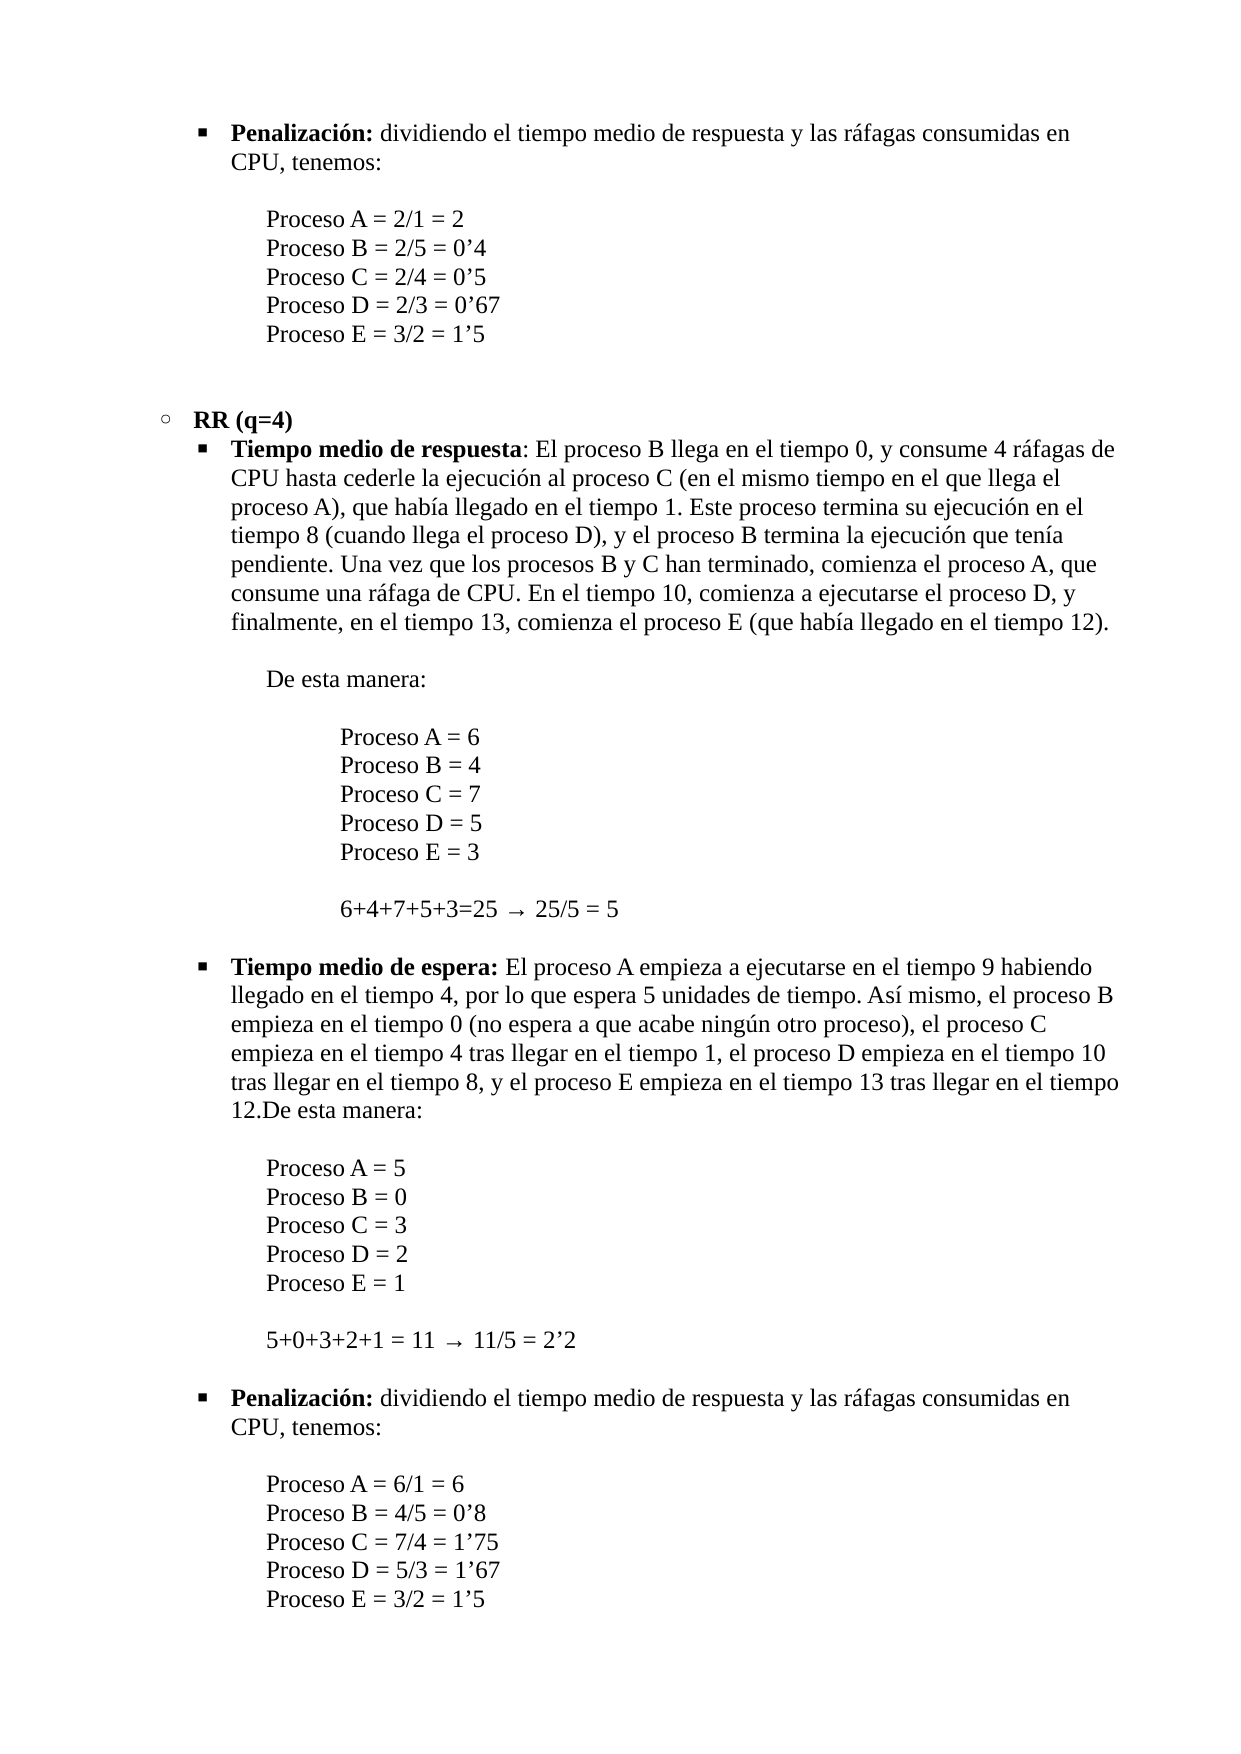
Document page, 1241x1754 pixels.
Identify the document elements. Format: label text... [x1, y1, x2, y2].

text Proceso D = 2 [118, 1239, 1122, 1268]
text Proceso D = 5 [118, 808, 1122, 837]
text Proceso E = 3/2 = 1’5 [118, 1584, 1122, 1613]
text Proceso E = 3 [118, 837, 1122, 866]
list Penalización: dividiendo el tiempo medio de respuesta y las ráfagas consumidas en CPU, tenemos: [193, 1383, 1122, 1441]
text 5+0+3+2+1 = 11 → 11/5 = 2’2 [118, 1326, 1122, 1354]
text Proceso A = 6/1 = 6 [118, 1469, 1122, 1498]
text Proceso C = 2/4 = 0’5 [118, 262, 1122, 291]
text Proceso D = 5/3 = 1’67 [118, 1556, 1122, 1584]
text Proceso D = 2/3 = 0’67 [118, 291, 1122, 319]
text Proceso C = 7 [118, 779, 1122, 808]
text 6+4+7+5+3=25 → 25/5 = 5 [118, 894, 1122, 923]
text De esta manera: [118, 664, 1122, 693]
list Tiempo medio de respuesta: El proceso B llega en el tiempo 0, y consume 4 ráfagas de CPU hasta cederle la ejecución al proceso C (en el mismo tiempo en el que llega el proceso A), que había llegado en el tiempo 1. Este proceso termina su ejecución en el tiempo 8 (cuando llega el proceso D), y el proceso B termina la ejecución que tenía pendiente. Una vez que los procesos B y C han terminado, comienza el proceso A, que consume una ráfaga de CPU. En el tiempo 10, comienza a ejecutarse el proceso D, y finalmente, en el tiempo 13, comienza el proceso E (que había llegado en el tiempo 12). [193, 434, 1122, 636]
text Proceso B = 0 [118, 1182, 1122, 1211]
text Proceso C = 3 [118, 1211, 1122, 1239]
text Proceso E = 1 [118, 1268, 1122, 1297]
text Proceso A = 2/1 = 2 [118, 204, 1122, 233]
list Penalización: dividiendo el tiempo medio de respuesta y las ráfagas consumidas en CPU, tenemos: [193, 118, 1122, 176]
text Proceso E = 3/2 = 1’5 [118, 319, 1122, 348]
text Proceso C = 7/4 = 1’75 [118, 1527, 1122, 1556]
text Proceso B = 4 [118, 751, 1122, 779]
text Proceso B = 2/5 = 0’4 [118, 233, 1122, 262]
text Proceso A = 5 [118, 1153, 1122, 1182]
text Proceso B = 4/5 = 0’8 [118, 1498, 1122, 1527]
list Tiempo medio de espera: El proceso A empieza a ejecutarse en el tiempo 9 habiendo llegado en el tiempo 4, por lo que espera 5 unidades de tiempo. Así mismo, el proceso B empieza en el tiempo 0 (no espera a que acabe ningún otro proceso), el proceso C empieza en el tiempo 4 tras llegar en el tiempo 1, el proceso D empieza en el tiempo 10 tras llegar en el tiempo 8, y el proceso E empieza en el tiempo 13 tras llegar en el tiempo 12.De esta manera: [193, 952, 1122, 1124]
list RR (q=4) [156, 406, 1122, 434]
text Proceso A = 6 [118, 722, 1122, 751]
